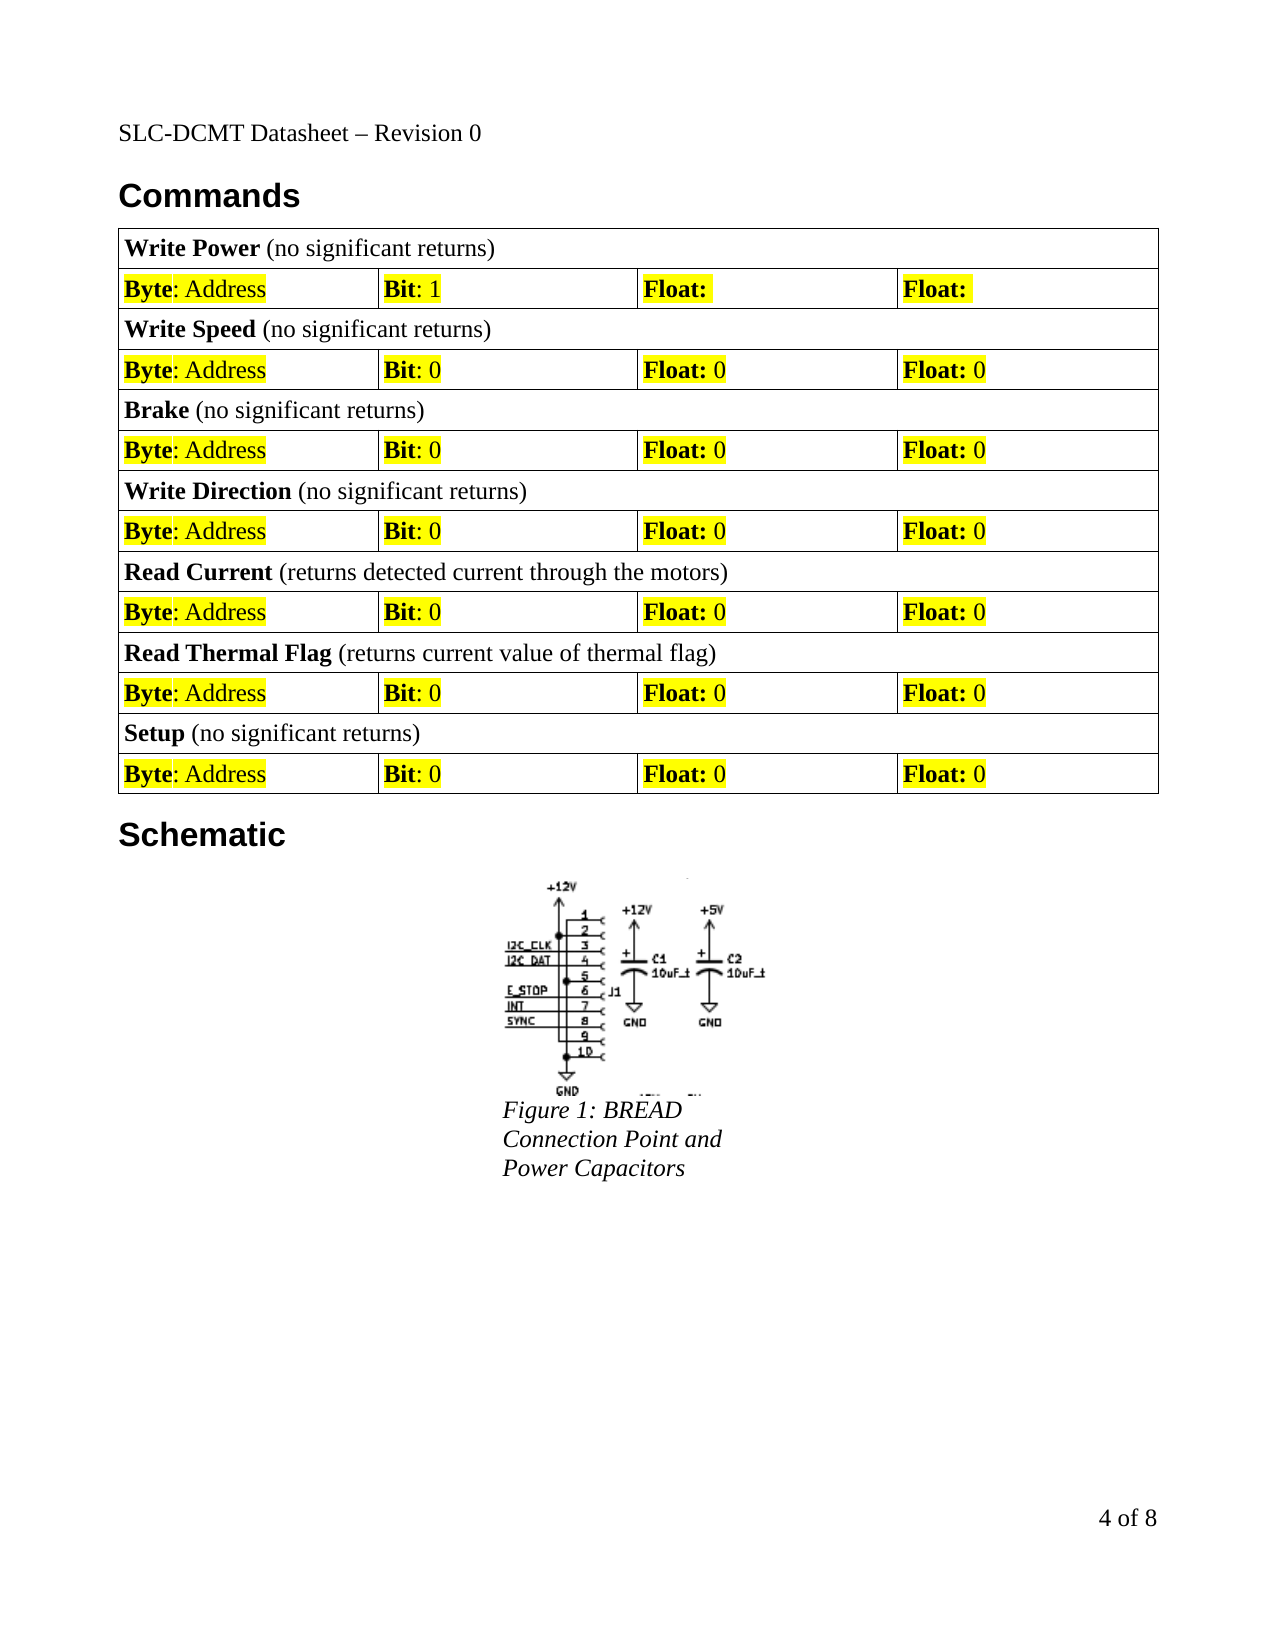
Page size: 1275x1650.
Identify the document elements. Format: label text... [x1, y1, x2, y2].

table_cell Float: 0 [638, 431, 897, 470]
table_cell Byte: Address [119, 511, 378, 551]
table_cell Float: 0 [638, 754, 897, 793]
table_cell Read Thermal Flag (returns current value of thermal flag) [119, 633, 1158, 672]
table_cell Setup (no significant returns) [119, 714, 1158, 753]
table_cell Byte: Address [119, 431, 378, 470]
table_cell Float: 0 [638, 592, 897, 632]
table_cell Byte: Address [119, 754, 378, 793]
text Figure 1: BREAD Connection Point and Power Capacitors [502, 1096, 773, 1181]
table_cell Byte: Address [119, 350, 378, 389]
table_header Write Power (no significant returns) [119, 229, 1158, 268]
table_cell Float: 0 [898, 592, 1158, 632]
table_cell Bit: 0 [379, 592, 637, 632]
table_cell Brake (no significant returns) [119, 390, 1158, 429]
table_cell Byte: Address [119, 269, 378, 308]
table_cell Float: [898, 269, 1158, 308]
table_cell Float: 0 [898, 511, 1158, 551]
table_cell Float: 0 [898, 673, 1158, 712]
table_cell Bit: 0 [379, 673, 637, 712]
table_cell Write Direction (no significant returns) [119, 471, 1158, 510]
table_cell Float: 0 [638, 350, 897, 389]
table_cell Float: 0 [898, 754, 1158, 793]
table_cell Bit: 0 [379, 350, 637, 389]
table_cell Byte: Address [119, 673, 378, 712]
picture [502, 878, 773, 1096]
table_cell Float: 0 [638, 673, 897, 712]
table_cell Read Current (returns detected current through the motors) [119, 552, 1158, 591]
table_cell Bit: 0 [379, 754, 637, 793]
table_cell Float: 0 [638, 511, 897, 551]
table_cell Float: 0 [898, 350, 1158, 389]
subtitle Schematic [118, 814, 1157, 853]
table_cell Float: 0 [898, 431, 1158, 470]
table_cell Write Speed (no significant returns) [119, 309, 1158, 349]
subtitle Commands [118, 176, 1157, 215]
table_cell Bit: 0 [379, 431, 637, 470]
table_cell Bit: 1 [379, 269, 637, 308]
table_cell Float: [638, 269, 897, 308]
table_cell Bit: 0 [379, 511, 637, 551]
table_cell Byte: Address [119, 592, 378, 632]
